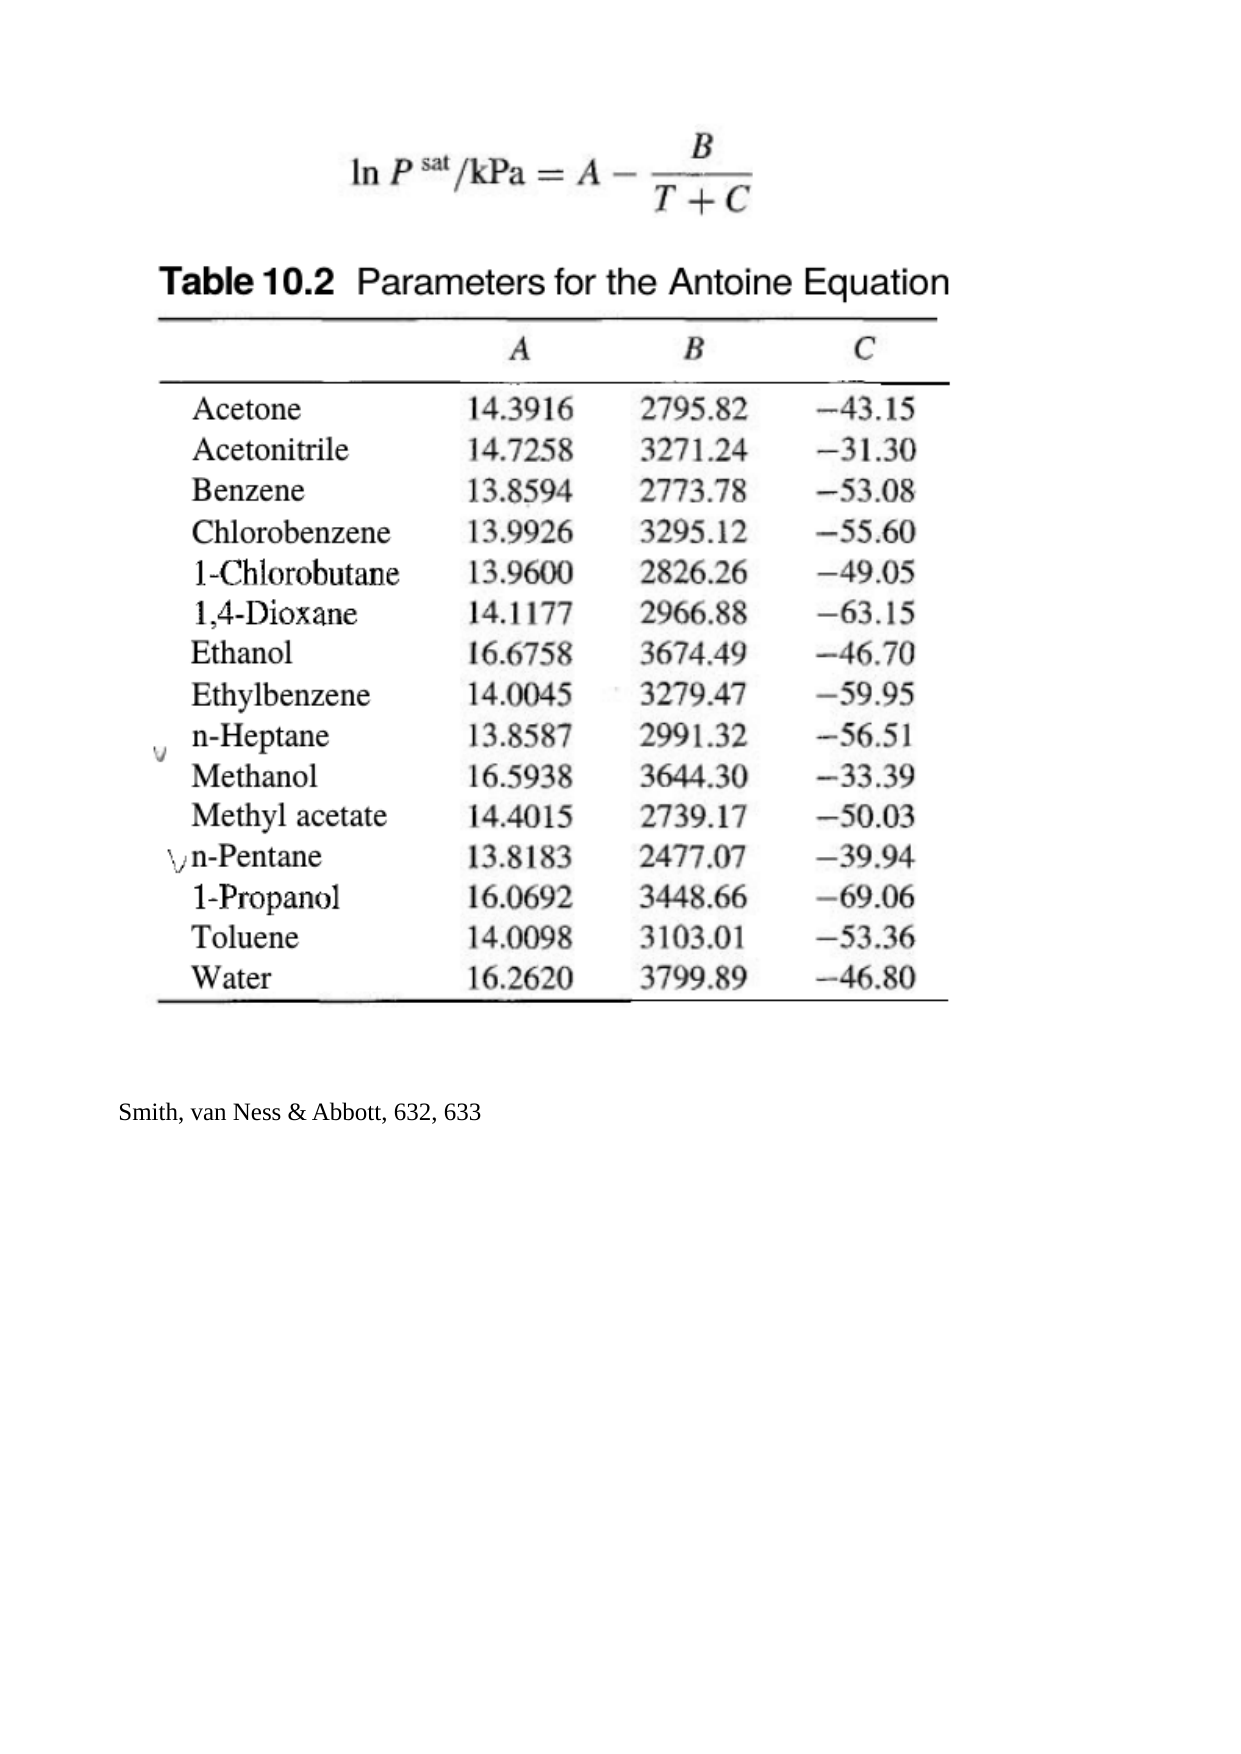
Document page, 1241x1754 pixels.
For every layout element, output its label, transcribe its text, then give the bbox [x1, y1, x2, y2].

picture [118, 118, 986, 1028]
text Smith, van Ness & Abbott, 632, 633 [118, 1097, 1122, 1126]
